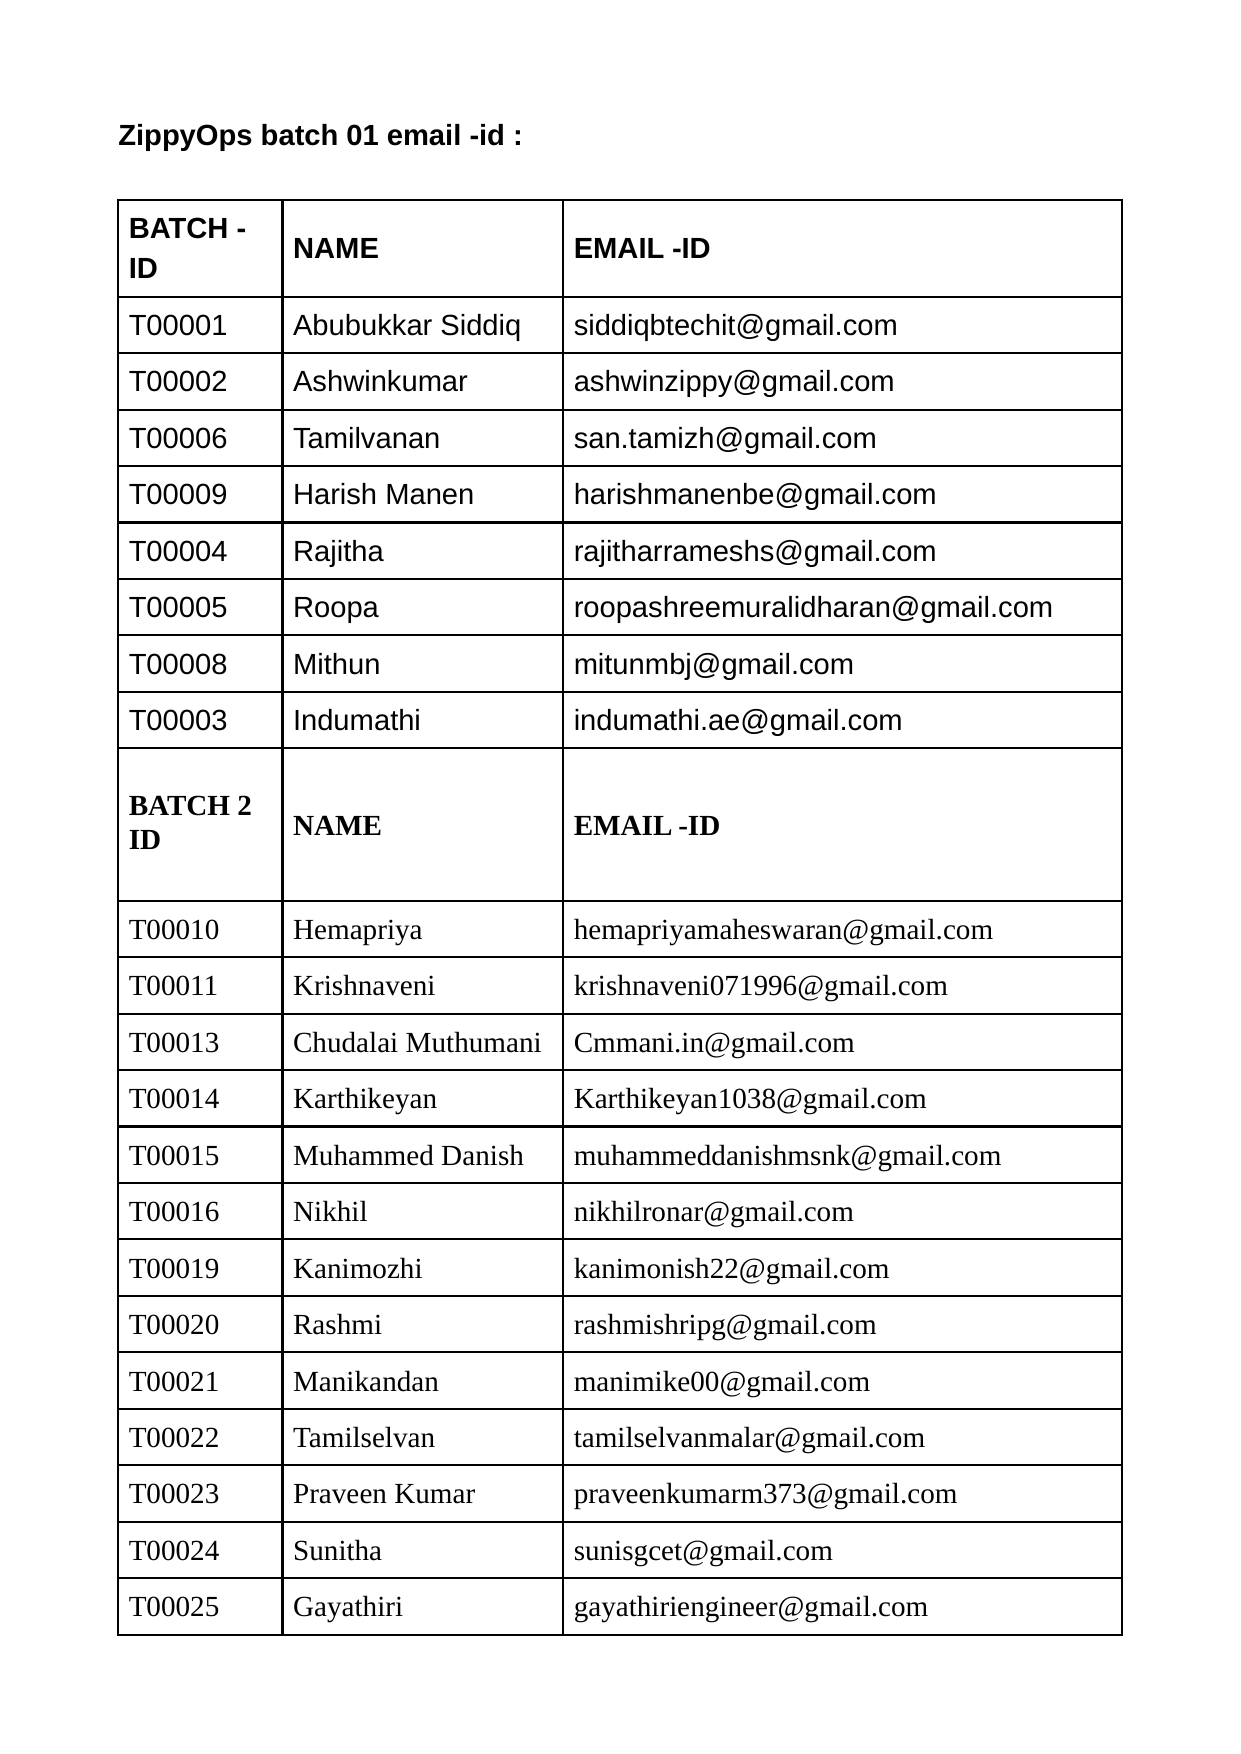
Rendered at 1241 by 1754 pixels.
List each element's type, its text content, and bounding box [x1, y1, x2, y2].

table_cell Tamilselvan [284, 1410, 562, 1464]
table_cell T00020 [119, 1297, 281, 1351]
table_cell nikhilronar@gmail.com [564, 1184, 1121, 1238]
table_cell siddiqbtechit@gmail.com [564, 298, 1121, 352]
table_cell Praveen Kumar [284, 1466, 562, 1521]
table_cell T00016 [119, 1184, 281, 1238]
table_cell BATCH 2 ID [119, 749, 281, 899]
table_cell Chudalai Muthumani [284, 1015, 562, 1069]
table_cell T00005 [119, 580, 281, 634]
table_cell T00019 [119, 1240, 281, 1295]
table_cell Karthikeyan1038@gmail.com [564, 1071, 1121, 1125]
table_cell Indumathi [284, 693, 562, 747]
table_cell EMAIL -ID [564, 749, 1121, 899]
table_header EMAIL -ID [564, 201, 1121, 296]
table_cell hemapriyamaheswaran@gmail.com [564, 902, 1121, 956]
table_cell Kanimozhi [284, 1240, 562, 1295]
table_cell sunisgcet@gmail.com [564, 1523, 1121, 1577]
table_cell NAME [284, 749, 562, 899]
table_cell T00013 [119, 1015, 281, 1069]
table_cell T00002 [119, 354, 281, 408]
table_cell roopashreemuralidharan@gmail.com [564, 580, 1121, 634]
table_cell ashwinzippy@gmail.com [564, 354, 1121, 408]
table_cell Gayathiri [284, 1579, 562, 1633]
table_cell san.tamizh@gmail.com [564, 411, 1121, 465]
table_cell indumathi.ae@gmail.com [564, 693, 1121, 747]
table_cell Harish Manen [284, 467, 562, 521]
table_cell Hemapriya [284, 902, 562, 956]
table_cell Krishnaveni [284, 958, 562, 1012]
table_cell rajitharrameshs@gmail.com [564, 524, 1121, 578]
table_cell Tamilvanan [284, 411, 562, 465]
table_cell T00023 [119, 1466, 281, 1521]
table_cell Abubukkar Siddiq [284, 298, 562, 352]
table_cell Karthikeyan [284, 1071, 562, 1125]
table_cell T00001 [119, 298, 281, 352]
table_cell krishnaveni071996@gmail.com [564, 958, 1121, 1012]
table_cell Muhammed Danish [284, 1128, 562, 1182]
table_cell rashmishripg@gmail.com [564, 1297, 1121, 1351]
table_cell Mithun [284, 636, 562, 691]
table_cell Rashmi [284, 1297, 562, 1351]
table_header BATCH -ID [119, 201, 281, 296]
table_cell T00014 [119, 1071, 281, 1125]
text ZippyOps batch 01 email -id : [118, 118, 1122, 152]
table_cell T00009 [119, 467, 281, 521]
table_cell T00008 [119, 636, 281, 691]
table_cell T00004 [119, 524, 281, 578]
table_cell Ashwinkumar [284, 354, 562, 408]
table_header NAME [284, 201, 562, 296]
table_cell praveenkumarm373@gmail.com [564, 1466, 1121, 1521]
table_cell gayathiriengineer@gmail.com [564, 1579, 1121, 1633]
table_cell T00022 [119, 1410, 281, 1464]
table_cell Roopa [284, 580, 562, 634]
table_cell T00025 [119, 1579, 281, 1633]
table_cell Sunitha [284, 1523, 562, 1577]
table_cell manimike00@gmail.com [564, 1353, 1121, 1408]
table_cell Rajitha [284, 524, 562, 578]
table_cell T00003 [119, 693, 281, 747]
table_cell tamilselvanmalar@gmail.com [564, 1410, 1121, 1464]
table_cell Nikhil [284, 1184, 562, 1238]
table_cell harishmanenbe@gmail.com [564, 467, 1121, 521]
table_cell T00024 [119, 1523, 281, 1577]
table_cell muhammeddanishmsnk@gmail.com [564, 1128, 1121, 1182]
table_cell Cmmani.in@gmail.com [564, 1015, 1121, 1069]
table_cell T00021 [119, 1353, 281, 1408]
table_cell T00006 [119, 411, 281, 465]
table_cell mitunmbj@gmail.com [564, 636, 1121, 691]
table_cell T00011 [119, 958, 281, 1012]
table_cell Manikandan [284, 1353, 562, 1408]
table_cell kanimonish22@gmail.com [564, 1240, 1121, 1295]
table_cell T00010 [119, 902, 281, 956]
table_cell T00015 [119, 1128, 281, 1182]
